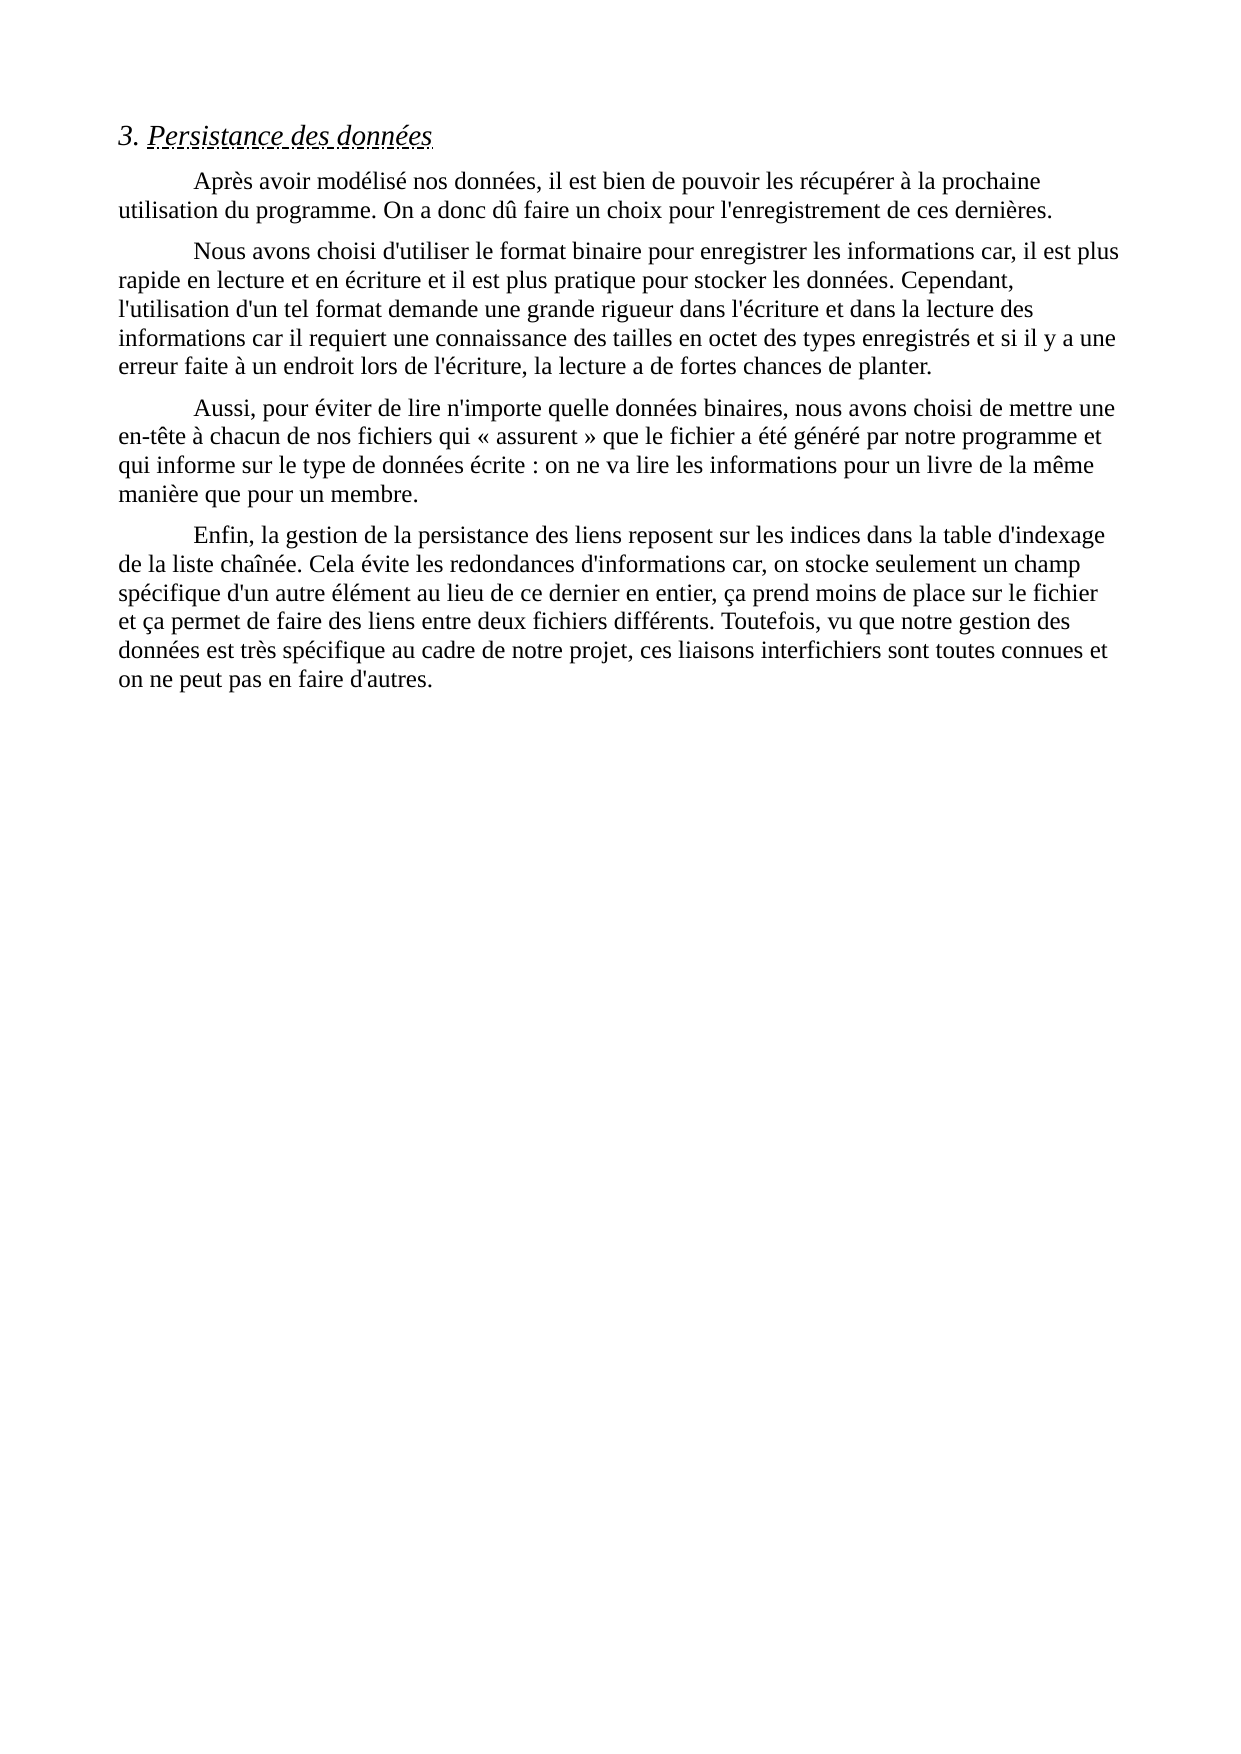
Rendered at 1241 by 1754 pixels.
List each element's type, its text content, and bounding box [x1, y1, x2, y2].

text Aussi, pour éviter de lire n'importe quelle données binaires, nous avons choisi de mettre une en-tête à chacun de nos fichiers qui « assurent » que le fichier a été généré par notre programme et qui informe sur le type de données écrite : on ne va lire les informations pour un livre de la même manière que pour un membre. [118, 393, 1122, 508]
text Après avoir modélisé nos données, il est bien de pouvoir les récupérer à la prochaine utilisation du programme. On a donc dû faire un choix pour l'enregistrement de ces dernières. [118, 166, 1122, 224]
subtitle Persistance des données [118, 118, 1122, 152]
text Nous avons choisi d'utiliser le format binaire pour enregistrer les informations car, il est plus rapide en lecture et en écriture et il est plus pratique pour stocker les données. Cependant, l'utilisation d'un tel format demande une grande rigueur dans l'écriture et dans la lecture des informations car il requiert une connaissance des tailles en octet des types enregistrés et si il y a une erreur faite à un endroit lors de l'écriture, la lecture a de fortes chances de planter. [118, 236, 1122, 380]
text Enfin, la gestion de la persistance des liens reposent sur les indices dans la table d'indexage de la liste chaînée. Cela évite les redondances d'informations car, on stocke seulement un champ spécifique d'un autre élément au lieu de ce dernier en entier, ça prend moins de place sur le fichier et ça permet de faire des liens entre deux fichiers différents. Toutefois, vu que notre gestion des données est très spécifique au cadre de notre projet, ces liaisons interfichiers sont toutes connues et on ne peut pas en faire d'autres. [118, 520, 1122, 693]
